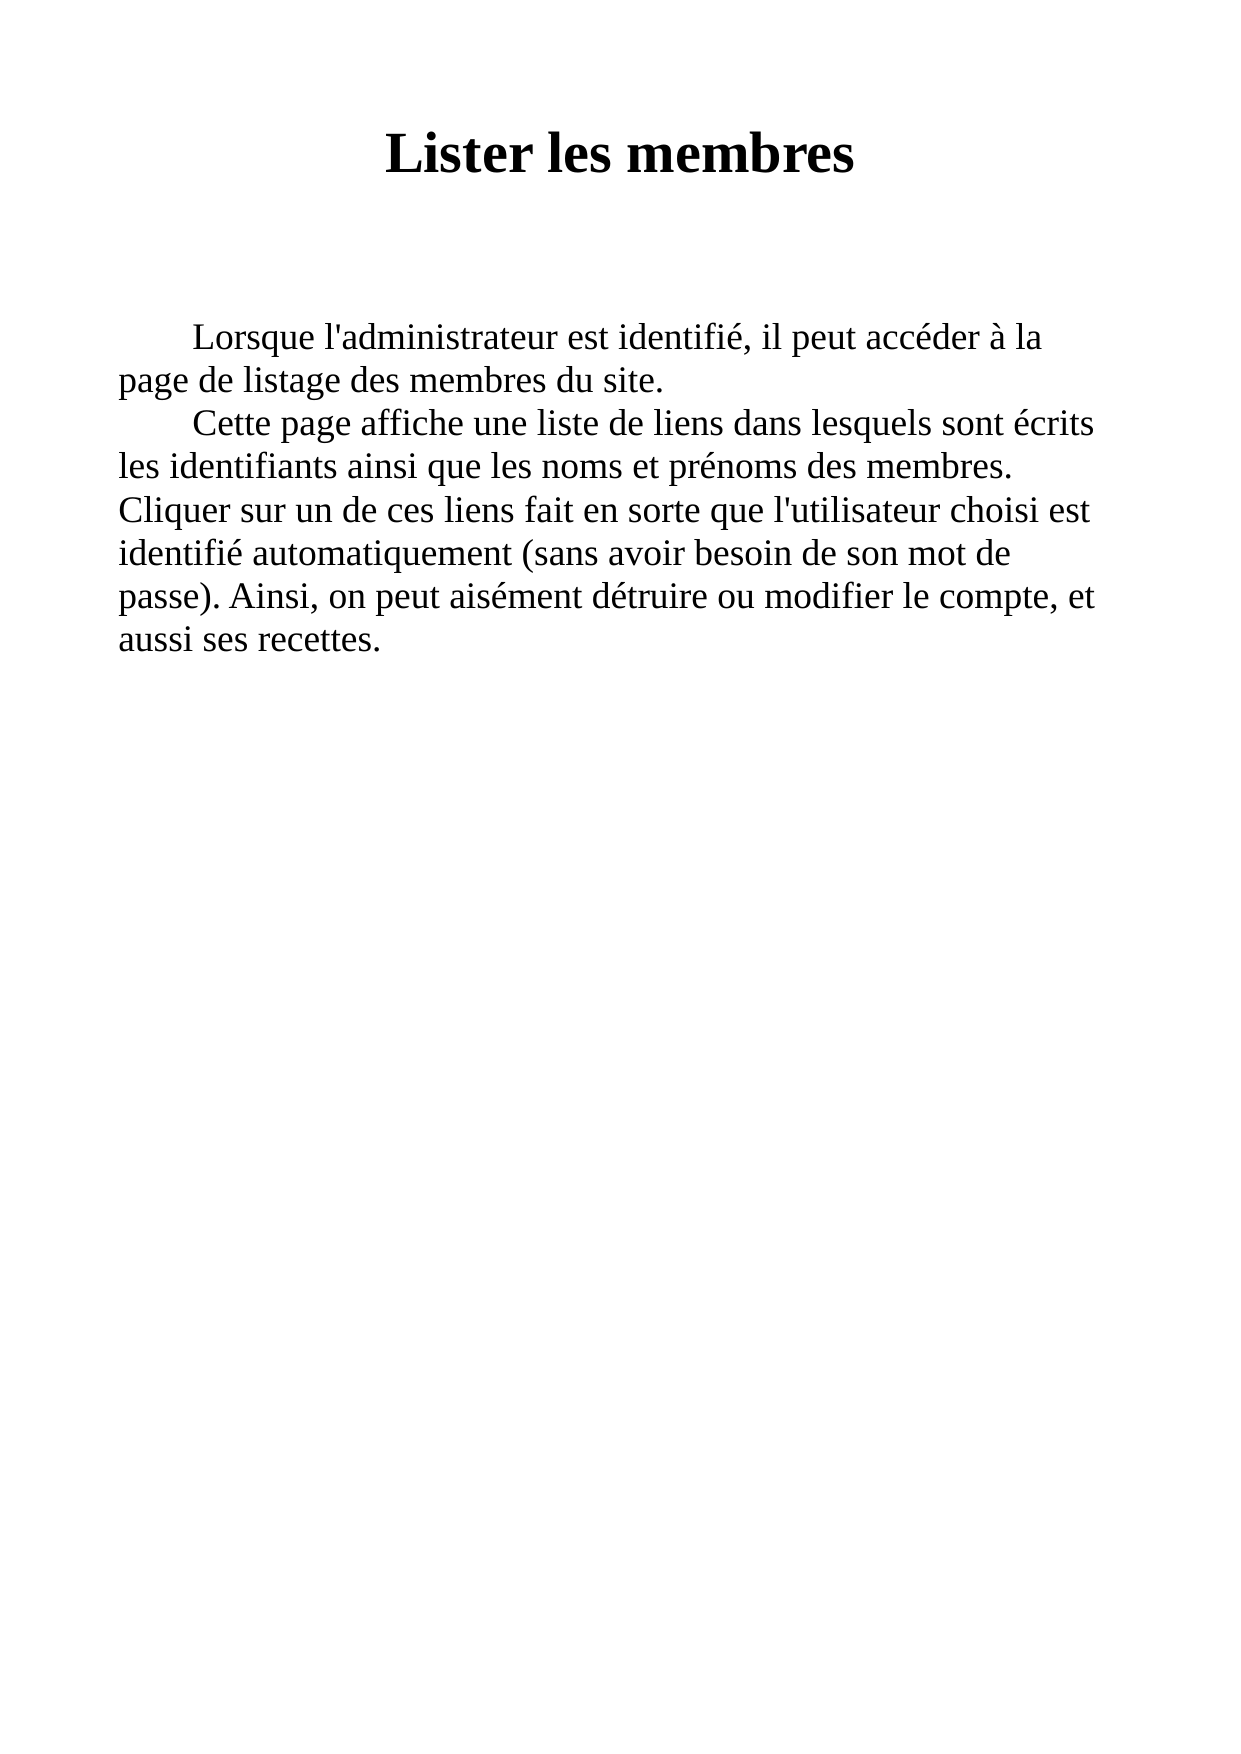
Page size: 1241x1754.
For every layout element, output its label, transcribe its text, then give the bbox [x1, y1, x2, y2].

text Cliquer sur un de ces liens fait en sorte que l'utilisateur choisi est identifié automatiquement (sans avoir besoin de son mot de passe). Ainsi, on peut aisément détruire ou modifier le compte, et aussi ses recettes. [118, 487, 1122, 659]
text Cette page affiche une liste de liens dans lesquels sont écrits les identifiants ainsi que les noms et prénoms des membres. [118, 401, 1122, 487]
text Lister les membres [118, 118, 1122, 185]
text Lorsque l'administrateur est identifié, il peut accéder à la page de listage des membres du site. [118, 314, 1122, 401]
